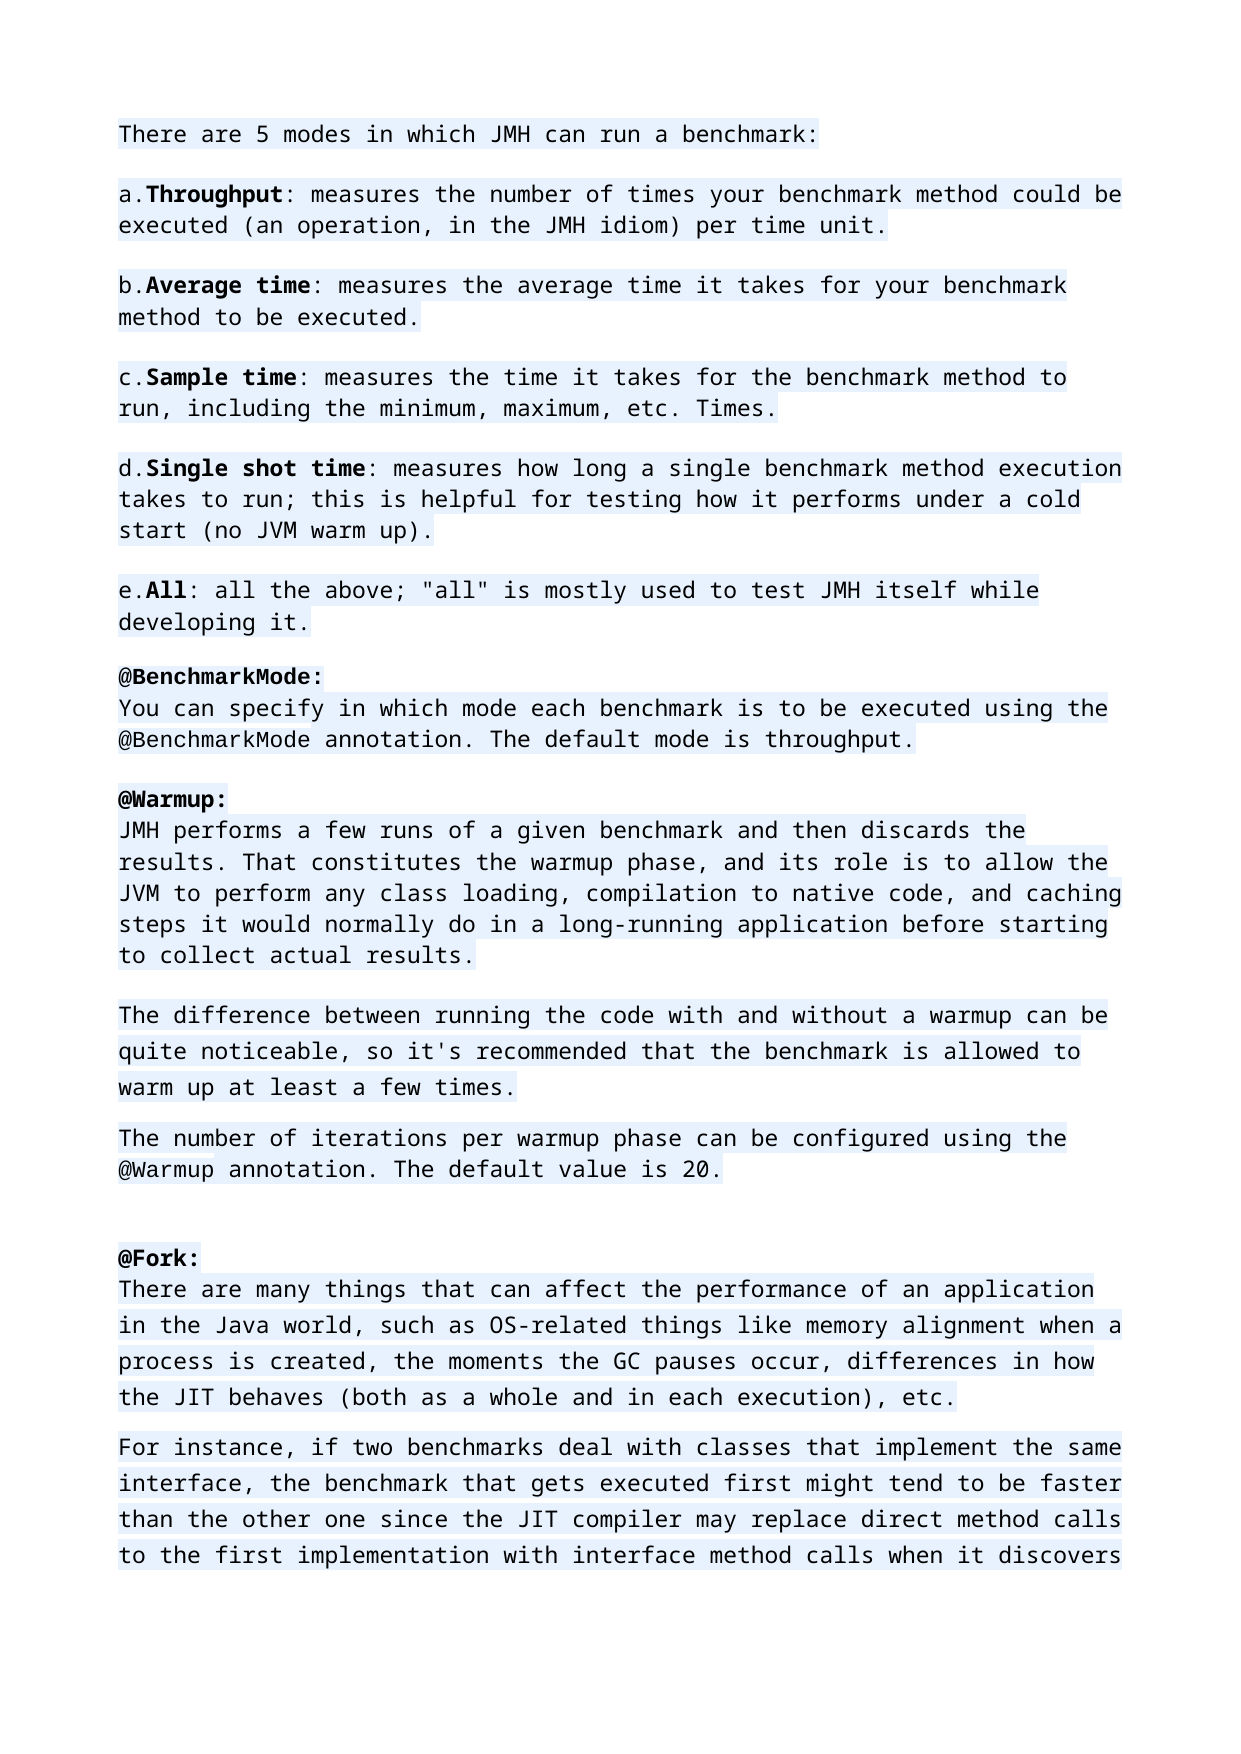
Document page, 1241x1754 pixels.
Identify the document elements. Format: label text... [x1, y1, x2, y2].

text The difference between running the code with and without a warmup can be quite noticeable, so it's recommended that the benchmark is allowed to warm up at least a few times. [118, 999, 1122, 1102]
text You can specify in which mode each benchmark is to be executed using the @BenchmarkMode annotation. The default mode is throughput. [118, 692, 1122, 754]
text @BenchmarkMode: [118, 666, 1122, 692]
text There are many things that can affect the performance of an application in the Java world, such as OS-related things like memory alignment when a process is created, the moments the GC pauses occur, differences in how the JIT behaves (both as a whole and in each execution), etc. [118, 1273, 1122, 1412]
text c.Sample time: measures the time it takes for the benchmark method to run, including the minimum, maximum, etc. Times. [118, 361, 1122, 423]
text For instance, if two benchmarks deal with classes that implement the same interface, the benchmark that gets executed first might tend to be faster than the other one since the JIT compiler may replace direct method calls to the first implementation with interface method calls when it discovers [118, 1431, 1122, 1570]
text The number of iterations per warmup phase can be configured using the @Warmup annotation. The default value is 20. [118, 1122, 1122, 1184]
text @Fork: [118, 1242, 1122, 1273]
text JMH performs a few runs of a given benchmark and then discards the results. That constitutes the warmup phase, and its role is to allow the JVM to perform any class loading, compilation to native code, and caching steps it would normally do in a long-running application before starting to collect actual results. [118, 814, 1122, 970]
text d.Single shot time: measures how long a single benchmark method execution takes to run; this is helpful for testing how it performs under a cold start (no JVM warm up). [118, 452, 1122, 546]
text b.Average time: measures the average time it takes for your benchmark method to be executed. [118, 269, 1122, 332]
text @Warmup: [118, 783, 1122, 814]
text e.All: all the above; "all" is mostly used to test JMH itself while developing it. [118, 574, 1122, 637]
text a.Throughput: measures the number of times your benchmark method could be executed (an operation, in the JMH idiom) per time unit. [118, 178, 1122, 241]
text There are 5 modes in which JMH can run a benchmark: [118, 118, 1122, 149]
